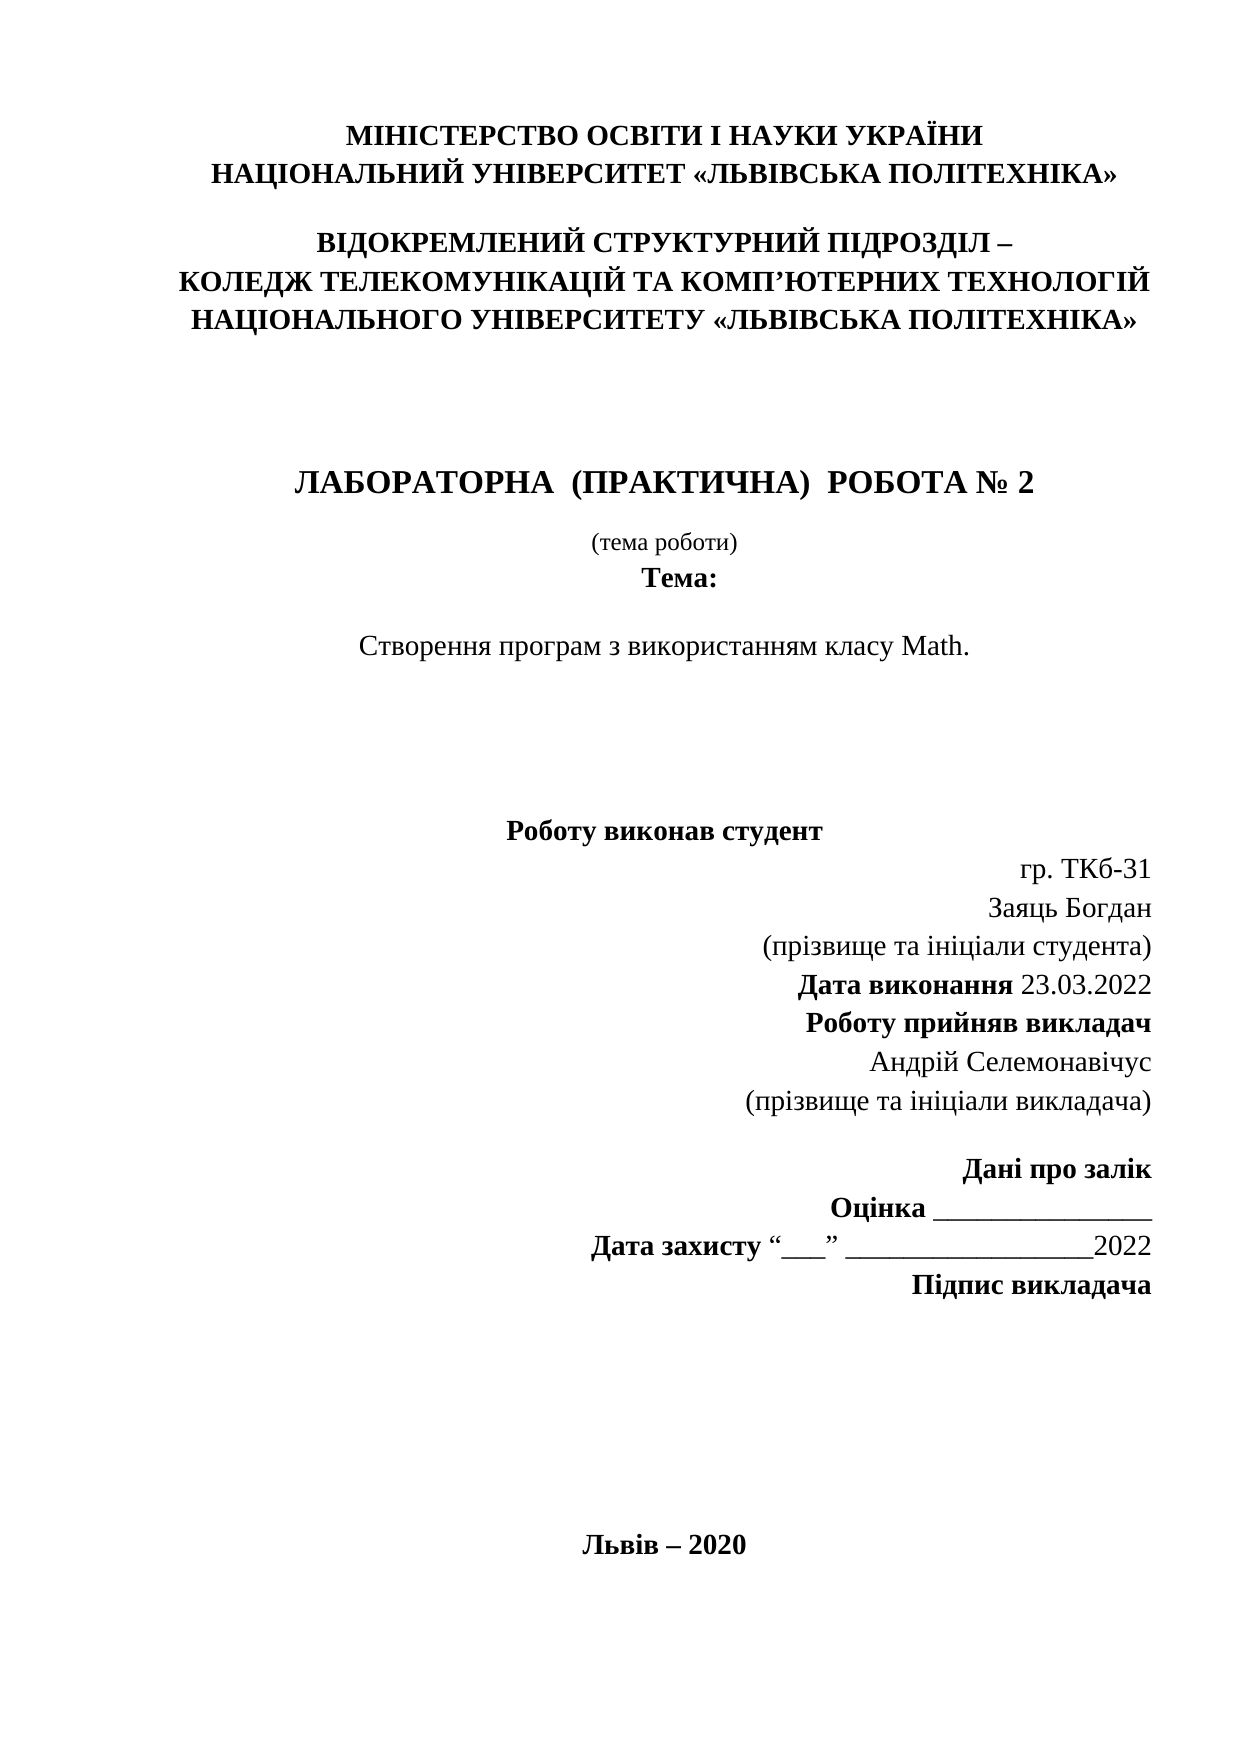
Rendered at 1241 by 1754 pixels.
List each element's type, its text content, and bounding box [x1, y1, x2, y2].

text Дата захисту “___” _________________2022 [177, 1228, 1152, 1262]
text гр. ТКб-31 [177, 851, 1152, 885]
text (тема роботи) [177, 527, 1152, 556]
text Тема: Створення програм з використанням класу Math. Роботу виконав студент [177, 560, 1152, 846]
text ЛАБОРАТОРНА (ПРАКТИЧНА) РОБОТА № 2 [177, 462, 1152, 500]
text Роботу прийняв викладач [177, 1006, 1152, 1039]
text Дані про залік [177, 1151, 1152, 1185]
text (прізвище та ініціали студента) [177, 928, 1152, 962]
text Львів – 2020 [177, 1527, 1152, 1561]
text НАЦІОНАЛЬНИЙ УНІВЕРСИТЕТ «ЛЬВІВСЬКА ПОЛІТЕХНІКА» [177, 157, 1152, 190]
text Дата виконання 23.03.2022 [177, 967, 1152, 1001]
text КОЛЕДЖ ТЕЛЕКОМУНІКАЦІЙ ТА КОМП’ЮТЕРНИХ ТЕХНОЛОГІЙ [177, 264, 1152, 297]
text НАЦІОНАЛЬНОГО УНІВЕРСИТЕТУ «ЛЬВІВСЬКА ПОЛІТЕХНІКА» [177, 302, 1152, 336]
text Оцінка _______________ [177, 1190, 1152, 1223]
text (прізвище та ініціали викладача) [177, 1083, 1152, 1116]
text Підпис викладача [177, 1267, 1152, 1523]
text ВІДОКРЕМЛЕНИЙ СТРУКТУРНИЙ ПІДРОЗДІЛ – [177, 225, 1152, 259]
text Андрій Селемонавічус [177, 1044, 1152, 1078]
text Заяць Богдан [177, 890, 1152, 923]
text МІНІСТЕРСТВО ОСВІТИ І НАУКИ УКРАЇНИ [177, 118, 1152, 152]
